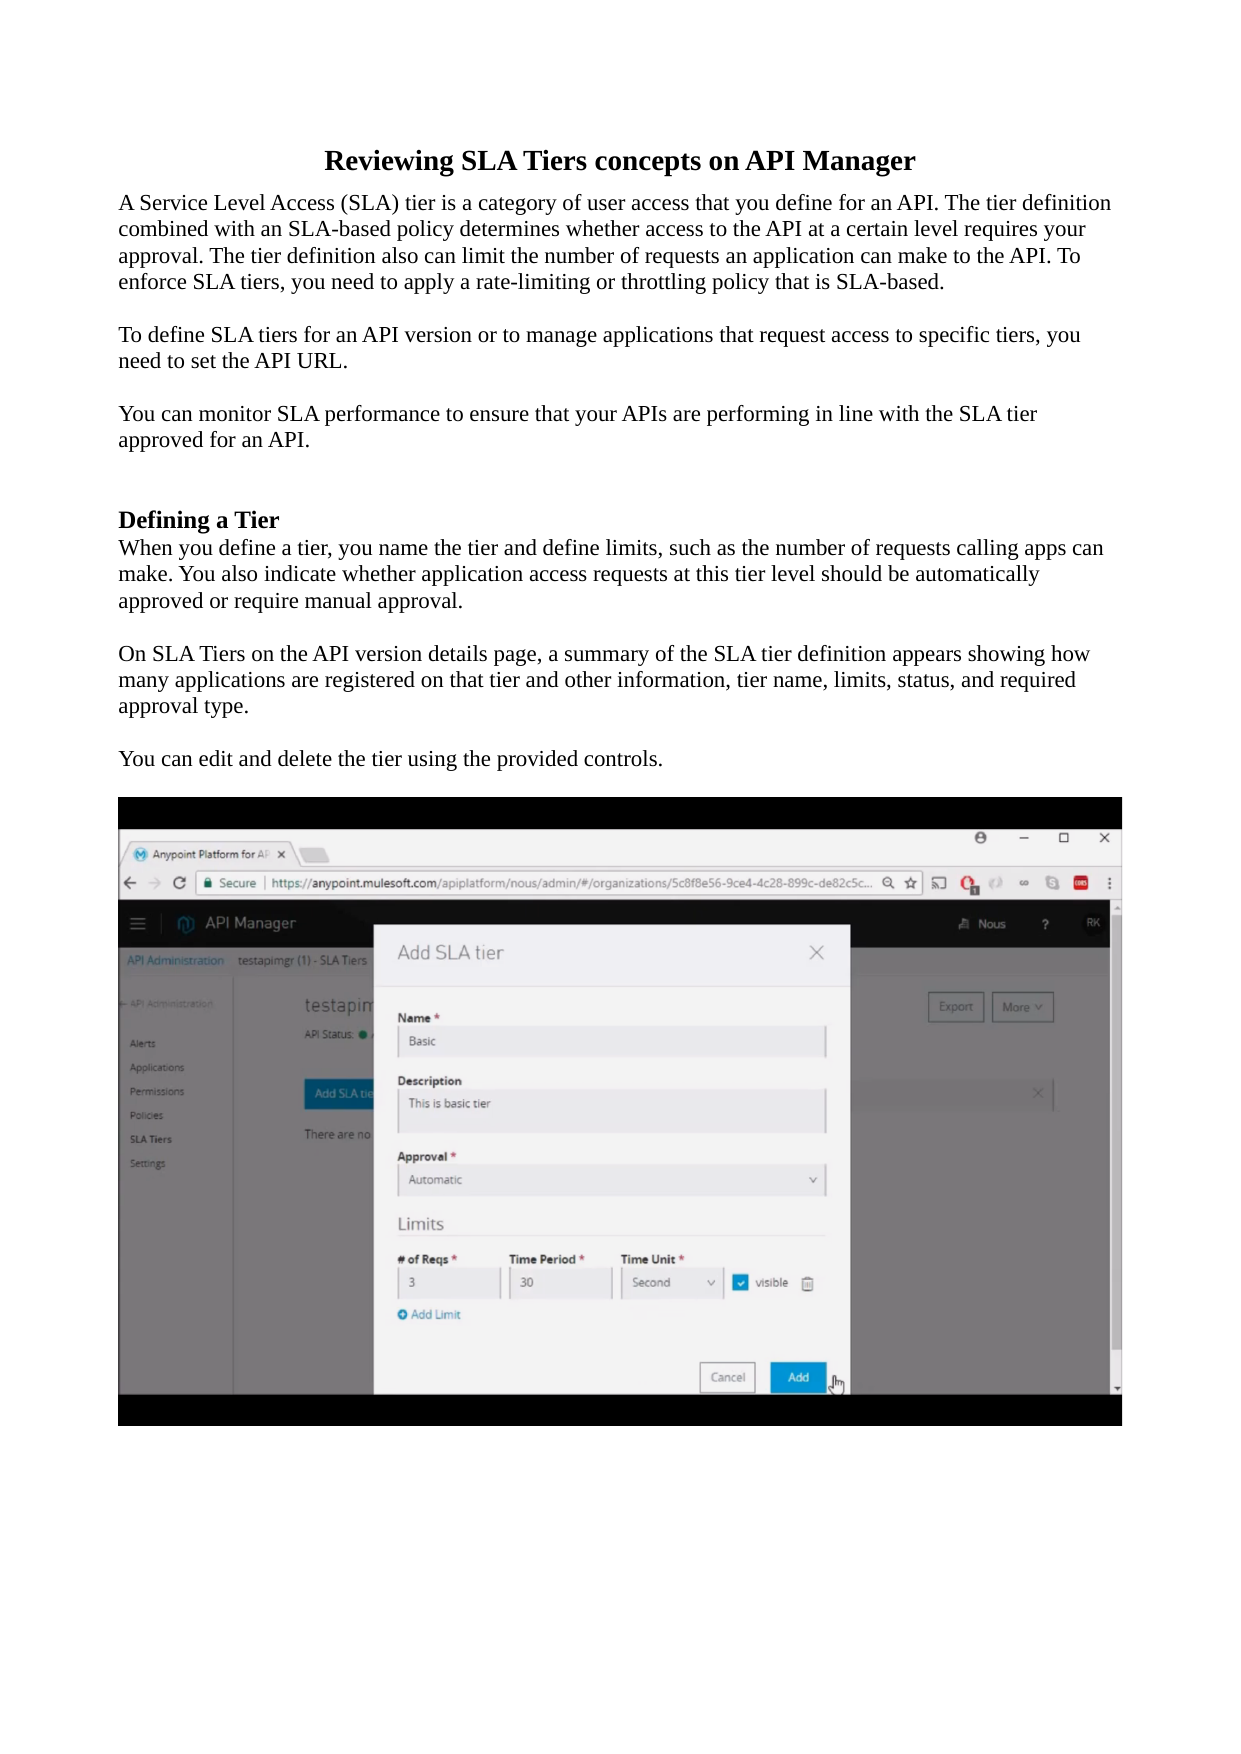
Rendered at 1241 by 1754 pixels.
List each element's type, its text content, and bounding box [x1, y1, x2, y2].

text To define SLA tiers for an API version or to manage applications that request access to specific tiers, you need to set the API URL. [118, 321, 1122, 374]
text On SLA Tiers on the API version details page, a summary of the SLA tier definition appears showing how many applications are registered on that tier and other information, tier name, limits, status, and required approval type. [118, 639, 1122, 719]
text You can edit and delete the tier using the provided controls. [118, 745, 1122, 771]
subtitle Reviewing SLA Tiers concepts on API Manager [118, 143, 1122, 177]
picture [118, 797, 1123, 1426]
text When you define a tier, you name the tier and define limits, such as the number of requests calling apps can make. You also indicate whether application access requests at this tier level should be automatically approved or require manual approval. [118, 534, 1122, 613]
text A Service Level Access (SLA) tier is a category of user access that you define for an API. The tier definition combined with an SLA-based policy determines whether access to the API at a certain level requires your approval. The tier definition also can limit the number of requests an application can make to the API. To enforce SLA tiers, you need to apply a rate-limiting or throttling policy that is SLA-based. [118, 189, 1122, 294]
text You can monitor SLA performance to ensure that your APIs are performing in line with the SLA tier approved for an API. [118, 400, 1122, 453]
text Defining a Tier [118, 505, 1122, 534]
